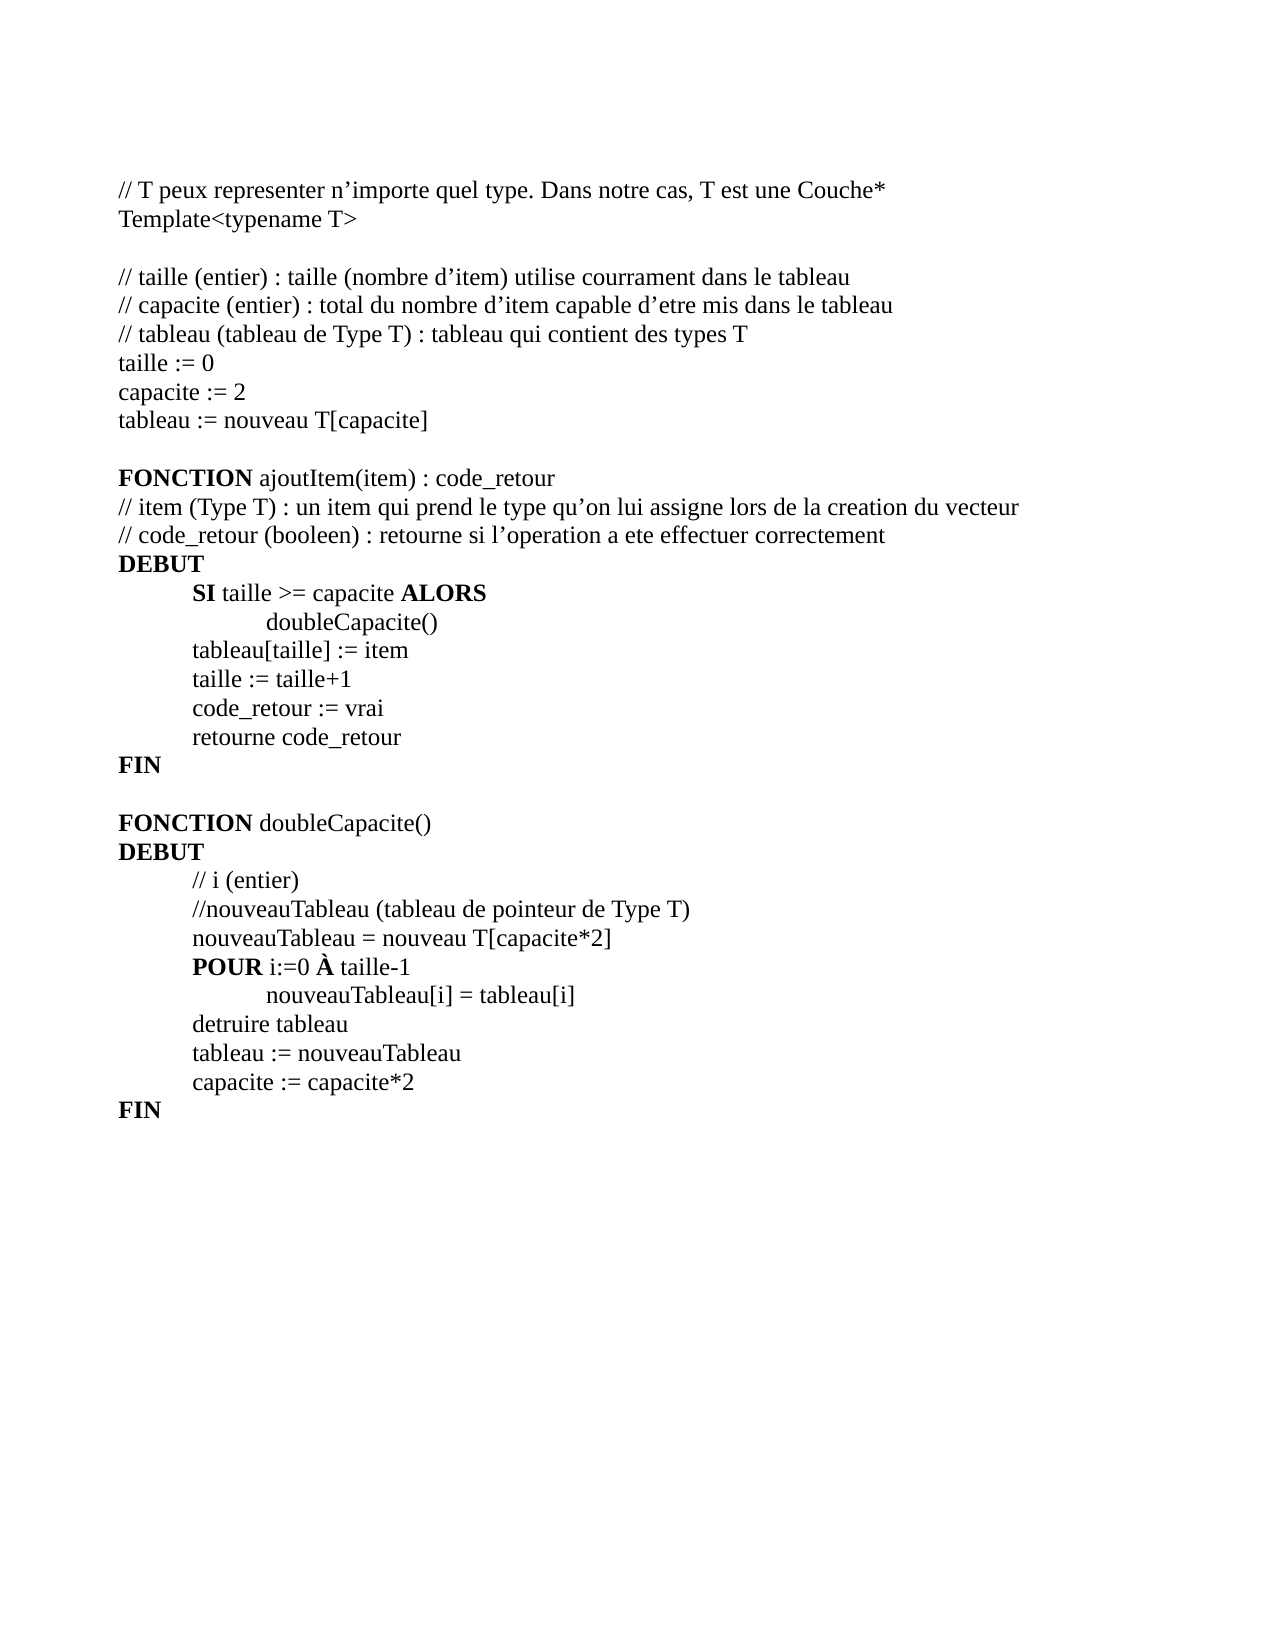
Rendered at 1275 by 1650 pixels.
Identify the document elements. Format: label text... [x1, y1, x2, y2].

text FONCTION ajoutItem(item) : code_retour [118, 463, 1157, 492]
text taille := taille+1 [118, 664, 1157, 693]
text SI taille >= capacite ALORS [118, 578, 1157, 607]
text capacite := 2 [118, 377, 1157, 406]
text tableau := nouveauTableau [118, 1038, 1157, 1067]
text code_retour := vrai [118, 693, 1157, 722]
text FIN [118, 751, 1157, 779]
text FONCTION doubleCapacite() [118, 808, 1157, 837]
text taille := 0 [118, 348, 1157, 377]
text DEBUT [118, 549, 1157, 578]
text //nouveauTableau (tableau de pointeur de Type T) [118, 894, 1157, 923]
text // code_retour (booleen) : retourne si l’operation a ete effectuer correctement [118, 521, 1157, 549]
text // item (Type T) : un item qui prend le type qu’on lui assigne lors de la creation du vecteur [118, 492, 1157, 521]
text tableau := nouveau T[capacite] [118, 406, 1157, 434]
text retourne code_retour [118, 722, 1157, 751]
text doubleCapacite() [118, 607, 1157, 636]
text tableau[taille] := item [118, 636, 1157, 664]
text nouveauTableau[i] = tableau[i] [118, 981, 1157, 1009]
text // i (entier) [118, 866, 1157, 894]
text // taille (entier) : taille (nombre d’item) utilise courrament dans le tableau [118, 262, 1157, 291]
text // capacite (entier) : total du nombre d’item capable d’etre mis dans le tableau [118, 291, 1157, 319]
text // T peux representer n’importe quel type. Dans notre cas, T est une Couche* [118, 176, 1157, 204]
text // tableau (tableau de Type T) : tableau qui contient des types T [118, 319, 1157, 348]
text detruire tableau [118, 1009, 1157, 1038]
text Template<typename T> [118, 204, 1157, 233]
text capacite := capacite*2 [118, 1067, 1157, 1096]
text DEBUT [118, 837, 1157, 866]
text POUR i:=0 À taille-1 [118, 952, 1157, 981]
text nouveauTableau = nouveau T[capacite*2] [118, 923, 1157, 952]
text FIN [118, 1096, 1157, 1124]
